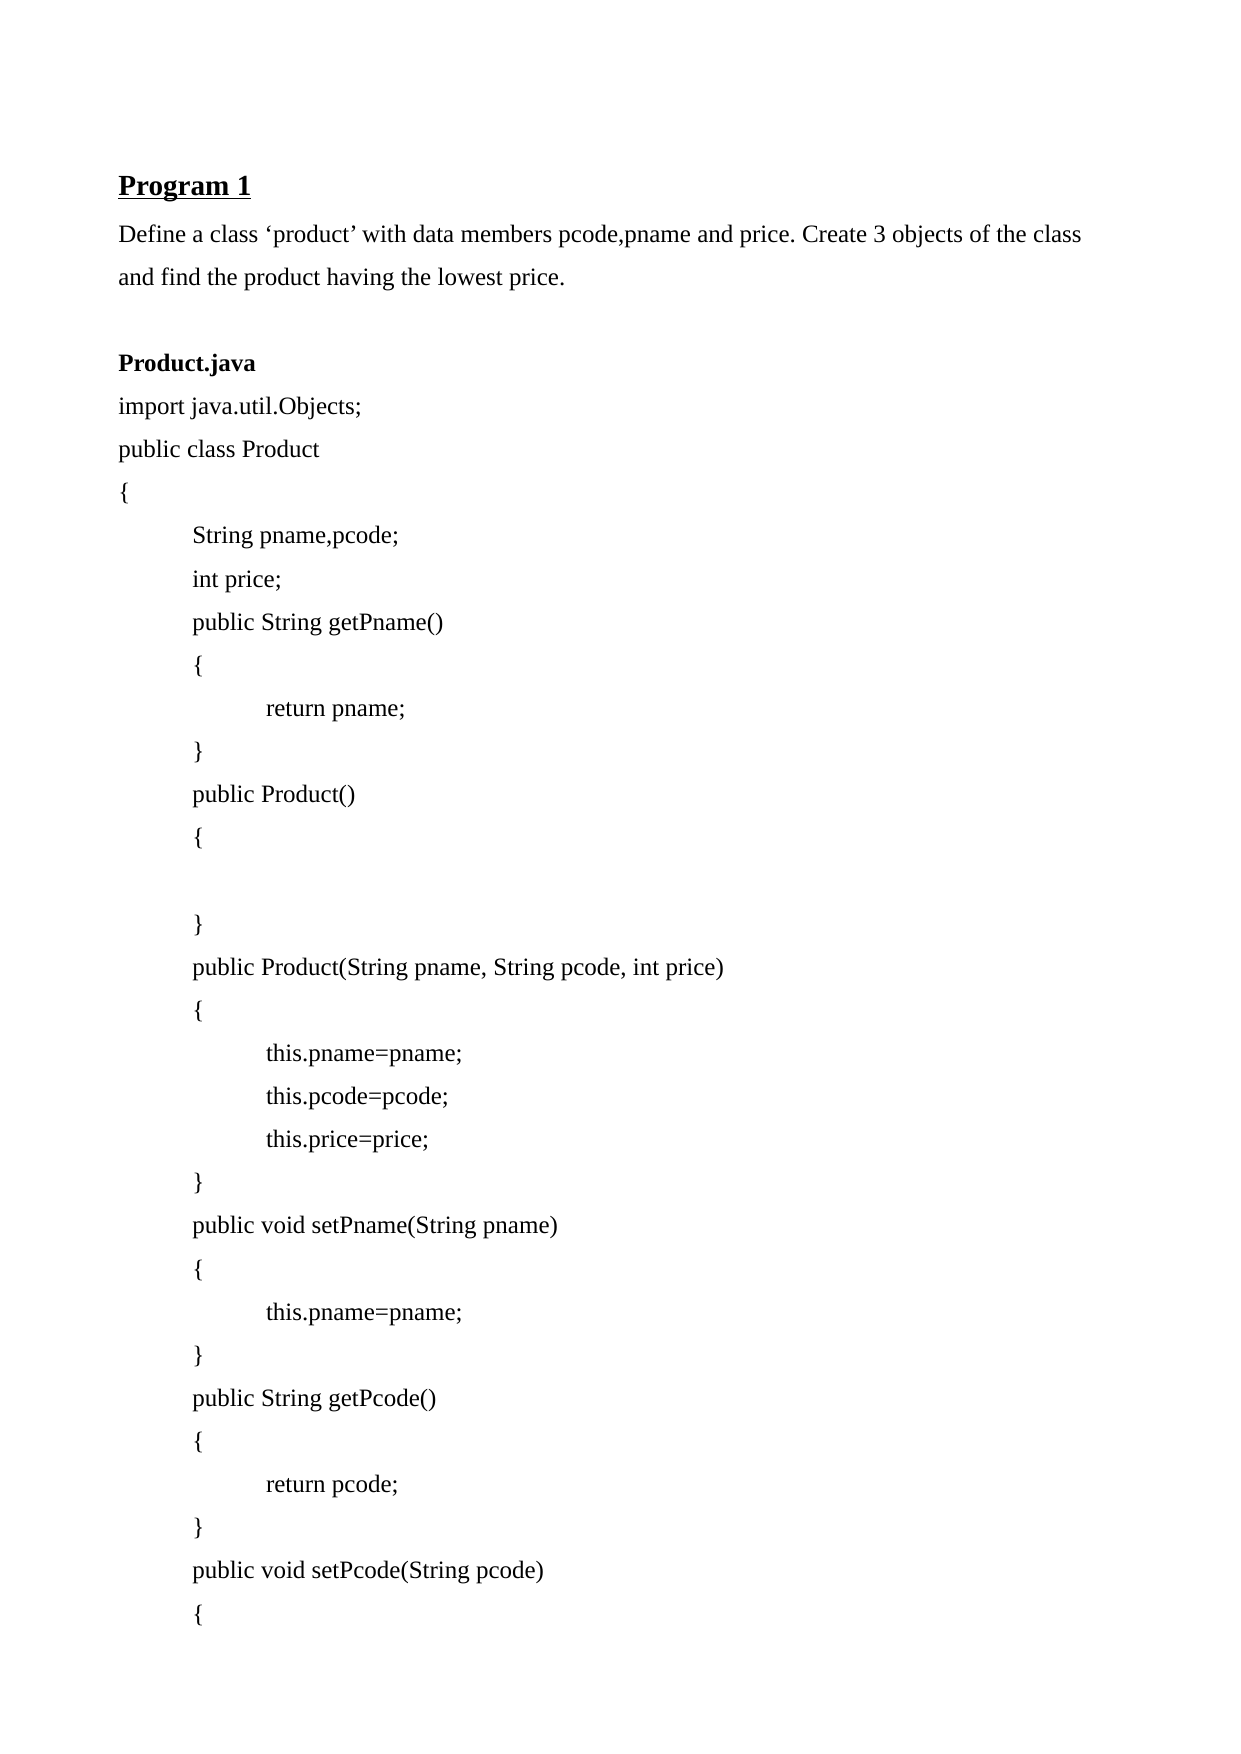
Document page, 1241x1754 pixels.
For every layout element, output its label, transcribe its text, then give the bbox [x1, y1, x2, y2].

text public Product() [118, 779, 1122, 808]
text this.pname=pname; [118, 1038, 1122, 1067]
text { [118, 995, 1122, 1024]
text } [118, 1167, 1122, 1196]
text Define a class ‘product’ with data members pcode,pname and price. Create 3 objects of the class and find the product having the lowest price. [118, 219, 1122, 291]
text } [118, 1512, 1122, 1541]
text { [118, 650, 1122, 679]
text this.price=price; [118, 1124, 1122, 1153]
text return pcode; [118, 1469, 1122, 1498]
text this.pcode=pcode; [118, 1081, 1122, 1110]
text return pname; [118, 693, 1122, 722]
text public void setPname(String pname) [118, 1211, 1122, 1239]
text public String getPcode() [118, 1383, 1122, 1412]
text } [118, 909, 1122, 937]
text { [118, 1599, 1122, 1627]
text { [118, 1254, 1122, 1282]
text } [118, 736, 1122, 765]
text this.pname=pname; [118, 1297, 1122, 1326]
text public void setPcode(String pcode) [118, 1556, 1122, 1584]
text public String getPname() [118, 607, 1122, 636]
text } [118, 1340, 1122, 1369]
text public Product(String pname, String pcode, int price) [118, 952, 1122, 981]
text import java.util.Objects; [118, 391, 1122, 420]
text { [118, 1426, 1122, 1455]
text Program 1 [118, 168, 1122, 202]
text { [118, 822, 1122, 851]
text int price; [118, 564, 1122, 592]
text { [118, 477, 1122, 506]
text String pname,pcode; [118, 521, 1122, 549]
text Product.java [118, 348, 1122, 377]
text public class Product [118, 434, 1122, 463]
